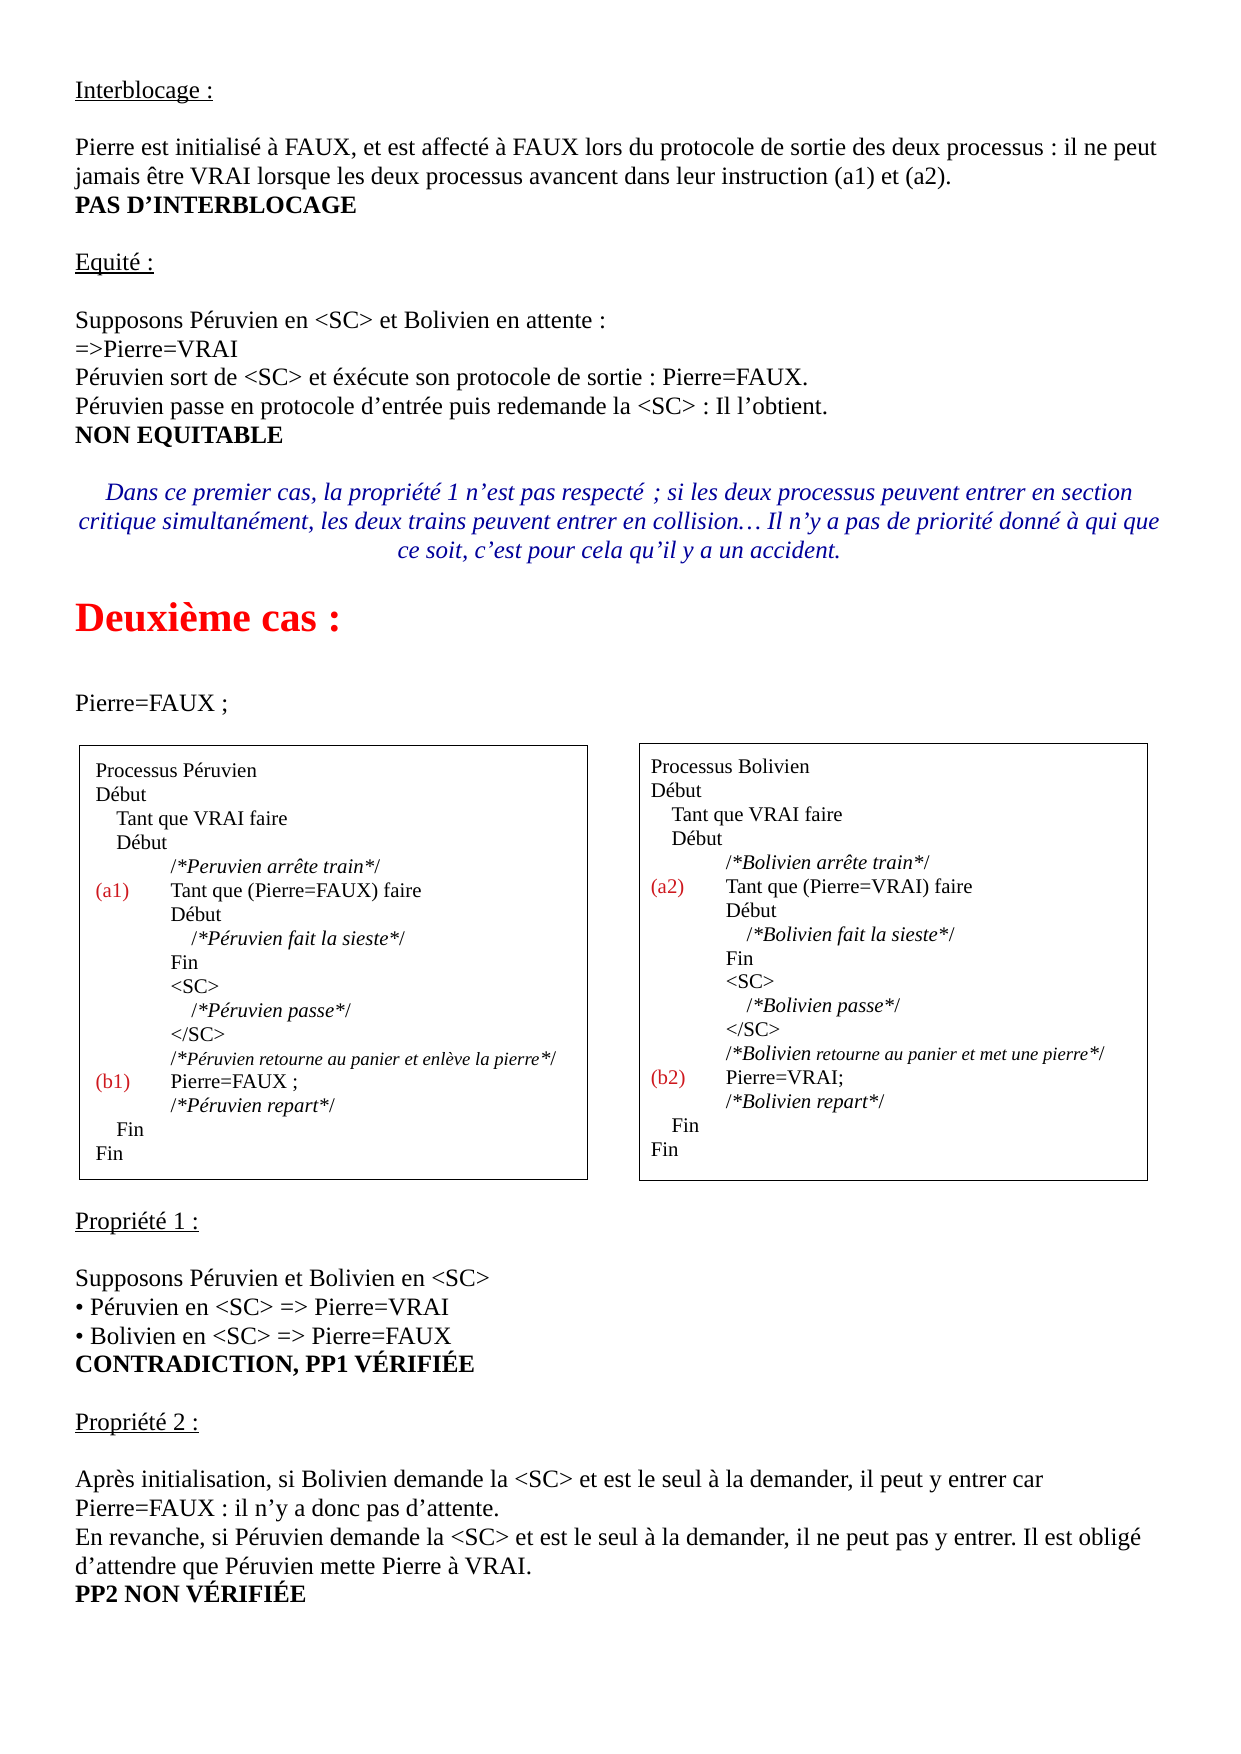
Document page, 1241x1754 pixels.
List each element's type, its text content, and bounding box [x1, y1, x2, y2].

text Supposons Péruvien en <SC> et Bolivien en attente : [75, 305, 1165, 334]
text =>Pierre=VRAI [75, 334, 1165, 362]
text Deuxième cas : [75, 592, 1165, 640]
text Dans ce premier cas, la propriété 1 n’est pas respecté ; si les deux processus peuvent entrer en section critique simultanément, les deux trains peuvent entrer en collision… Il n’y a pas de priorité donné à qui que ce soit, c’est pour cela qu’il y a un accident. [75, 477, 1165, 564]
text Propriété 1 : [75, 1206, 1165, 1234]
text • Péruvien en <SC> => Pierre=VRAI [75, 1292, 1165, 1321]
text PP2 NON VÉRIFIÉE [75, 1579, 1165, 1608]
text Pierre=FAUX ; [75, 688, 1165, 717]
text Interblocage : [75, 75, 1165, 104]
text Péruvien passe en protocole d’entrée puis redemande la <SC> : Il l’obtient. [75, 391, 1165, 420]
text Péruvien sort de <SC> et éxécute son protocole de sortie : Pierre=FAUX. [75, 362, 1165, 391]
text Propriété 2 : [75, 1407, 1165, 1436]
text NON EQUITABLE [75, 420, 1165, 449]
text Supposons Péruvien et Bolivien en <SC> [75, 1263, 1165, 1292]
text En revanche, si Péruvien demande la <SC> et est le seul à la demander, il ne peut pas y entrer. Il est obligé d’attendre que Péruvien mette Pierre à VRAI. [75, 1522, 1165, 1579]
text Après initialisation, si Bolivien demande la <SC> et est le seul à la demander, il peut y entrer car Pierre=FAUX : il n’y a donc pas d’attente. [75, 1464, 1165, 1522]
text CONTRADICTION, PP1 VÉRIFIÉE [75, 1349, 1165, 1378]
text Pierre est initialisé à FAUX, et est affecté à FAUX lors du protocole de sortie des deux processus : il ne peut jamais être VRAI lorsque les deux processus avancent dans leur instruction (a1) et (a2). [75, 132, 1165, 190]
text • Bolivien en <SC> => Pierre=FAUX [75, 1321, 1165, 1349]
text Equité : [75, 247, 1165, 276]
text PAS D’INTERBLOCAGE [75, 190, 1165, 219]
